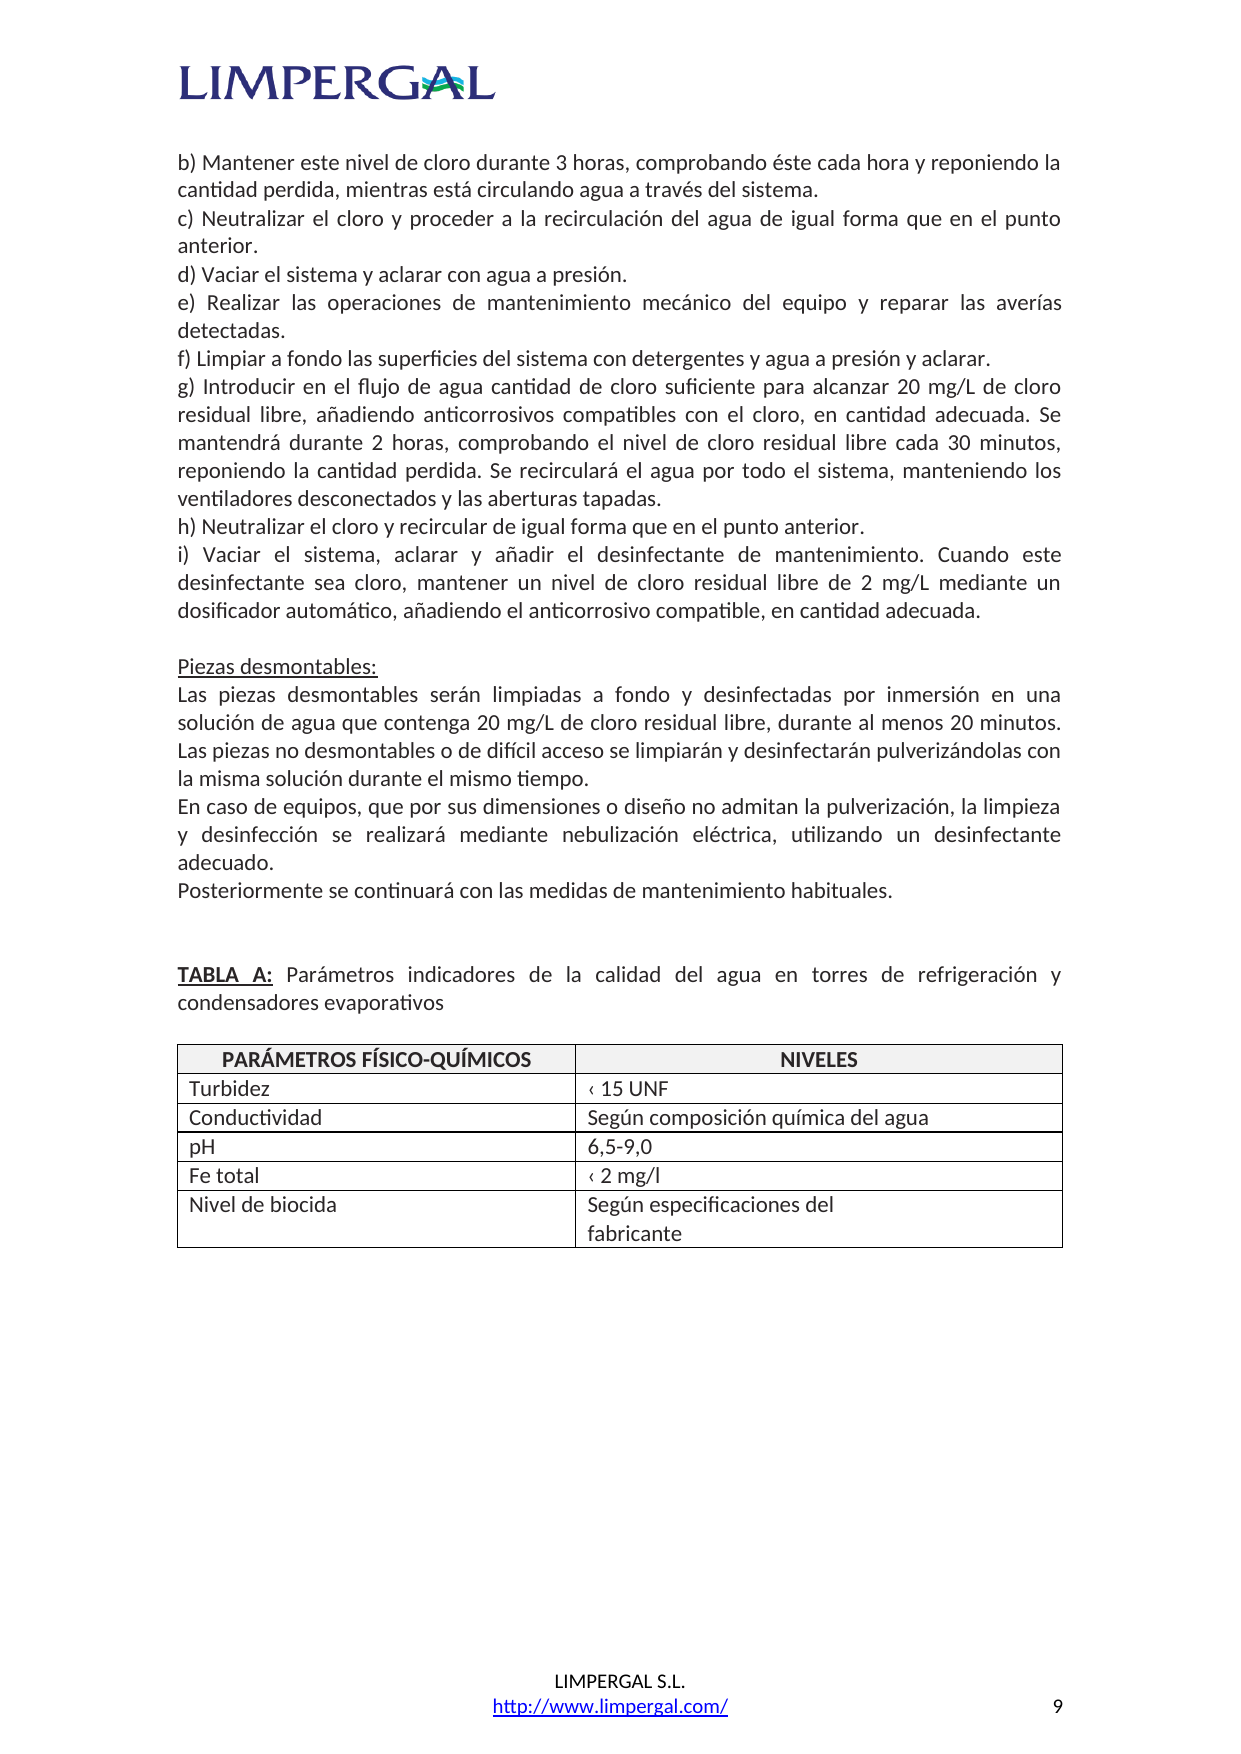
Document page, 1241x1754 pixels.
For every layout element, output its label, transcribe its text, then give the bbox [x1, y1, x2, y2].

table_cell ‹ 2 mg/l [576, 1162, 1062, 1189]
table_header NIVELES [576, 1045, 1062, 1073]
table_cell Nivel de biocida [178, 1191, 575, 1247]
table_cell Fe total [178, 1162, 575, 1189]
table_cell pH [178, 1133, 575, 1161]
table_cell Según composición química del agua [576, 1104, 1062, 1131]
text e) Realizar las operaciones de mantenimiento mecánico del equipo y reparar las averías detectadas. [177, 288, 1063, 344]
text d) Vaciar el sistema y aclarar con agua a presión. [177, 260, 1063, 288]
text TABLA A: Parámetros indicadores de la calidad del agua en torres de refrigeración y condensadores evaporativos [177, 960, 1063, 1016]
text i) Vaciar el sistema, aclarar y añadir el desinfectante de mantenimiento. Cuando este desinfectante sea cloro, mantener un nivel de cloro residual libre de 2 mg/L mediante un dosificador automático, añadiendo el anticorrosivo compatible, en cantidad adecuada. [177, 540, 1063, 624]
text g) Introducir en el flujo de agua cantidad de cloro suficiente para alcanzar 20 mg/L de cloro residual libre, añadiendo anticorrosivos compatibles con el cloro, en cantidad adecuada. Se mantendrá durante 2 horas, comprobando el nivel de cloro residual libre cada 30 minutos, reponiendo la cantidad perdida. Se recirculará el agua por todo el sistema, manteniendo los ventiladores desconectados y las aberturas tapadas. [177, 372, 1063, 512]
text Piezas desmontables: [177, 652, 1063, 680]
text En caso de equipos, que por sus dimensiones o diseño no admitan la pulverización, la limpieza y desinfección se realizará mediante nebulización eléctrica, utilizando un desinfectante adecuado. [177, 792, 1063, 876]
table_cell ‹ 15 UNF [576, 1074, 1062, 1102]
table_header PARÁMETROS FÍSICO-QUÍMICOS [178, 1045, 575, 1073]
table_cell 6,5-9,0 [576, 1133, 1062, 1161]
table_cell Conductividad [178, 1104, 575, 1131]
picture [177, 44, 498, 103]
text Las piezas desmontables serán limpiadas a fondo y desinfectadas por inmersión en una solución de agua que contenga 20 mg/L de cloro residual libre, durante al menos 20 minutos. Las piezas no desmontables o de difícil acceso se limpiarán y desinfectarán pulverizándolas con la misma solución durante el mismo tiempo. [177, 680, 1063, 792]
text b) Mantener este nivel de cloro durante 3 horas, comprobando éste cada hora y reponiendo la cantidad perdida, mientras está circulando agua a través del sistema. [177, 148, 1063, 204]
table_cell Turbidez [178, 1074, 575, 1102]
text c) Neutralizar el cloro y proceder a la recirculación del agua de igual forma que en el punto anterior. [177, 204, 1063, 260]
text f) Limpiar a fondo las superficies del sistema con detergentes y agua a presión y aclarar. [177, 344, 1063, 372]
text Posteriormente se continuará con las medidas de mantenimiento habituales. [177, 876, 1063, 904]
table_cell Según especificaciones del fabricante [576, 1191, 1062, 1247]
text h) Neutralizar el cloro y recircular de igual forma que en el punto anterior. [177, 512, 1063, 540]
